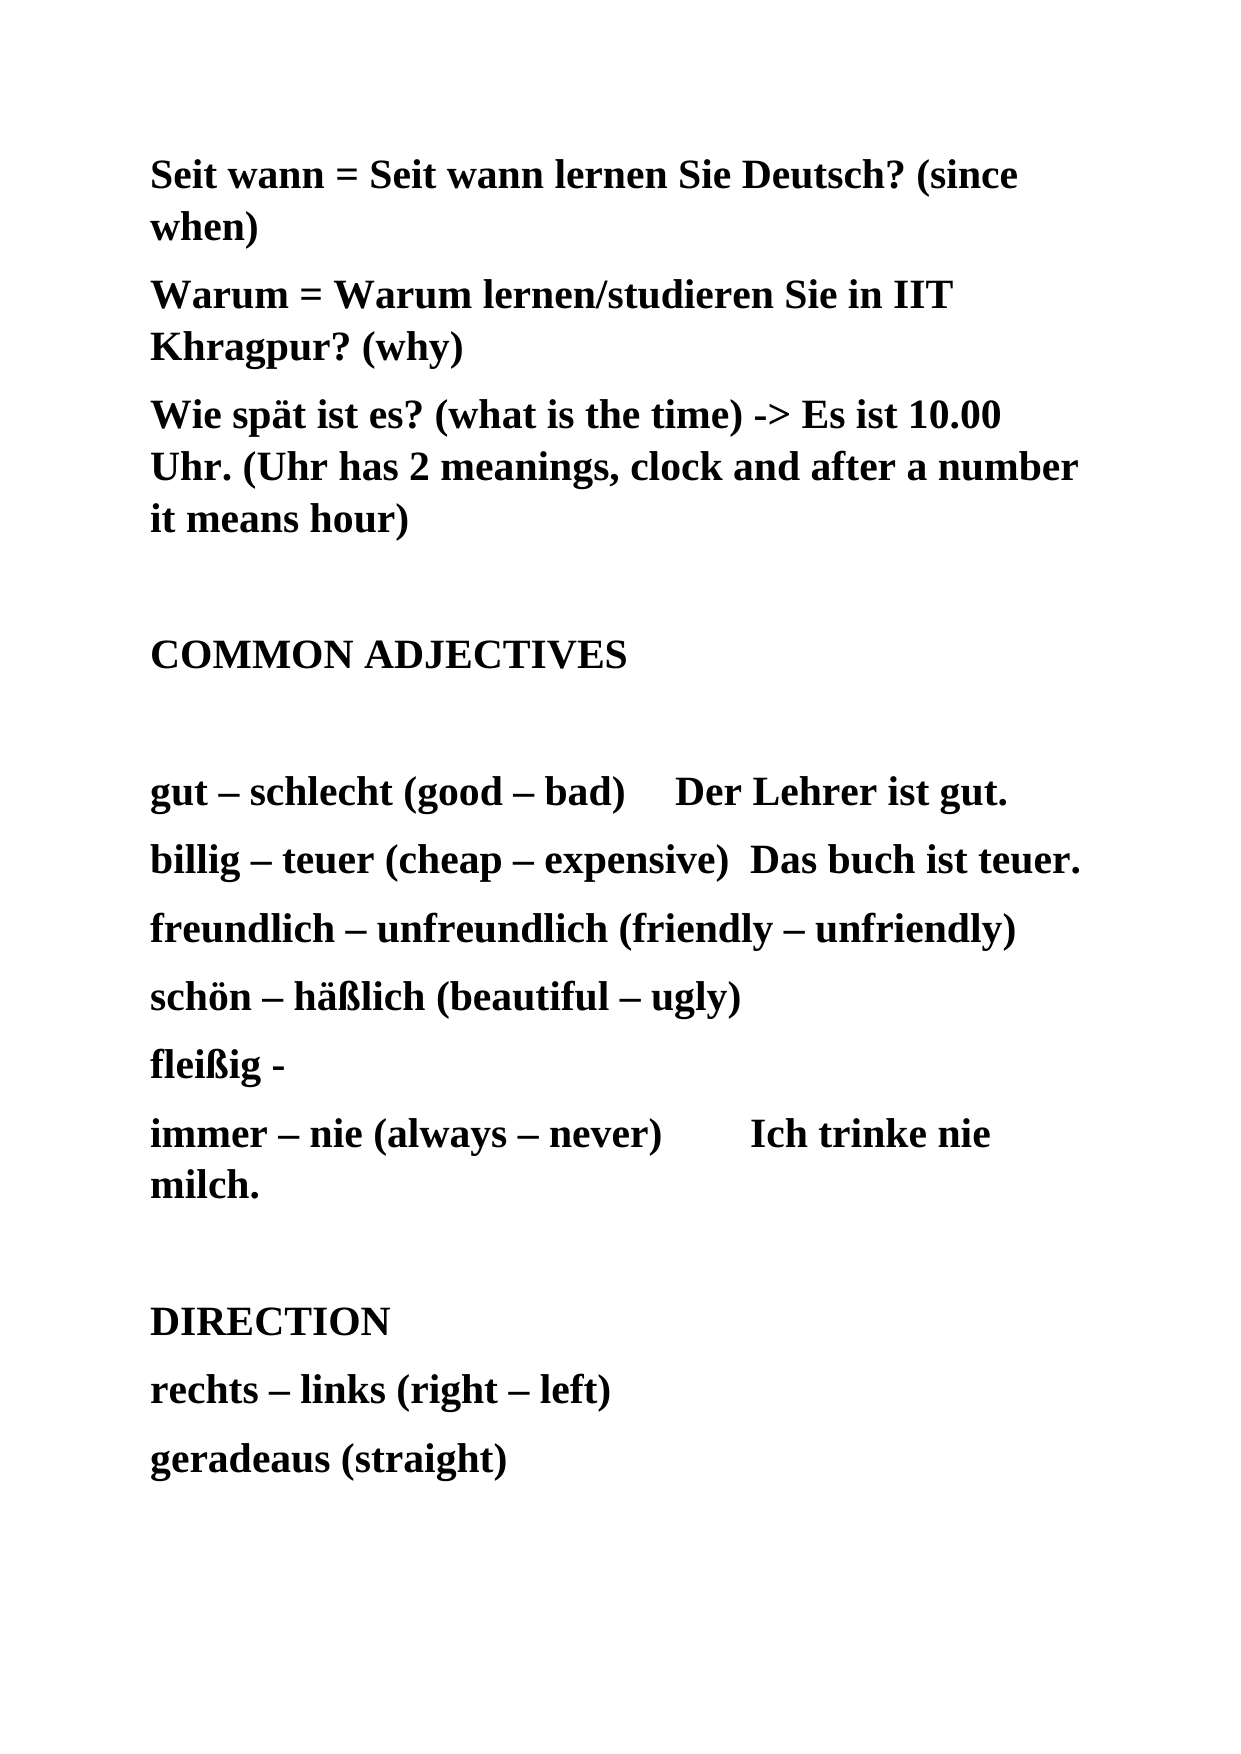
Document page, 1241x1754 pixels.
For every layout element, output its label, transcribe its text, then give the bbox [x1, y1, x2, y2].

text COMMON ADJECTIVES [150, 630, 1090, 678]
text billig – teuer (cheap – expensive) Das buch ist teuer. [150, 835, 1090, 883]
text rechts – links (right – left) [150, 1365, 1090, 1413]
text fleißig - [150, 1040, 1090, 1088]
text freundlich – unfreundlich (friendly – unfriendly) [150, 903, 1090, 951]
text schön – häßlich (beautiful – ugly) [150, 972, 1090, 1019]
text geradeaus (straight) [150, 1433, 1090, 1481]
text Warum = Warum lernen/studieren Sie in IIT Khragpur? (why) [150, 270, 1090, 369]
text Seit wann = Seit wann lernen Sie Deutsch? (since when) [150, 150, 1090, 249]
text gut – schlecht (good – bad) Der Lehrer ist gut. [150, 767, 1090, 814]
text DIRECTION [150, 1297, 1090, 1344]
text immer – nie (always – never) Ich trinke nie milch. [150, 1108, 1090, 1208]
text Wie spät ist es? (what is the time) -> Es ist 10.00 Uhr. (Uhr has 2 meanings, clock and after a number it means hour) [150, 390, 1090, 541]
